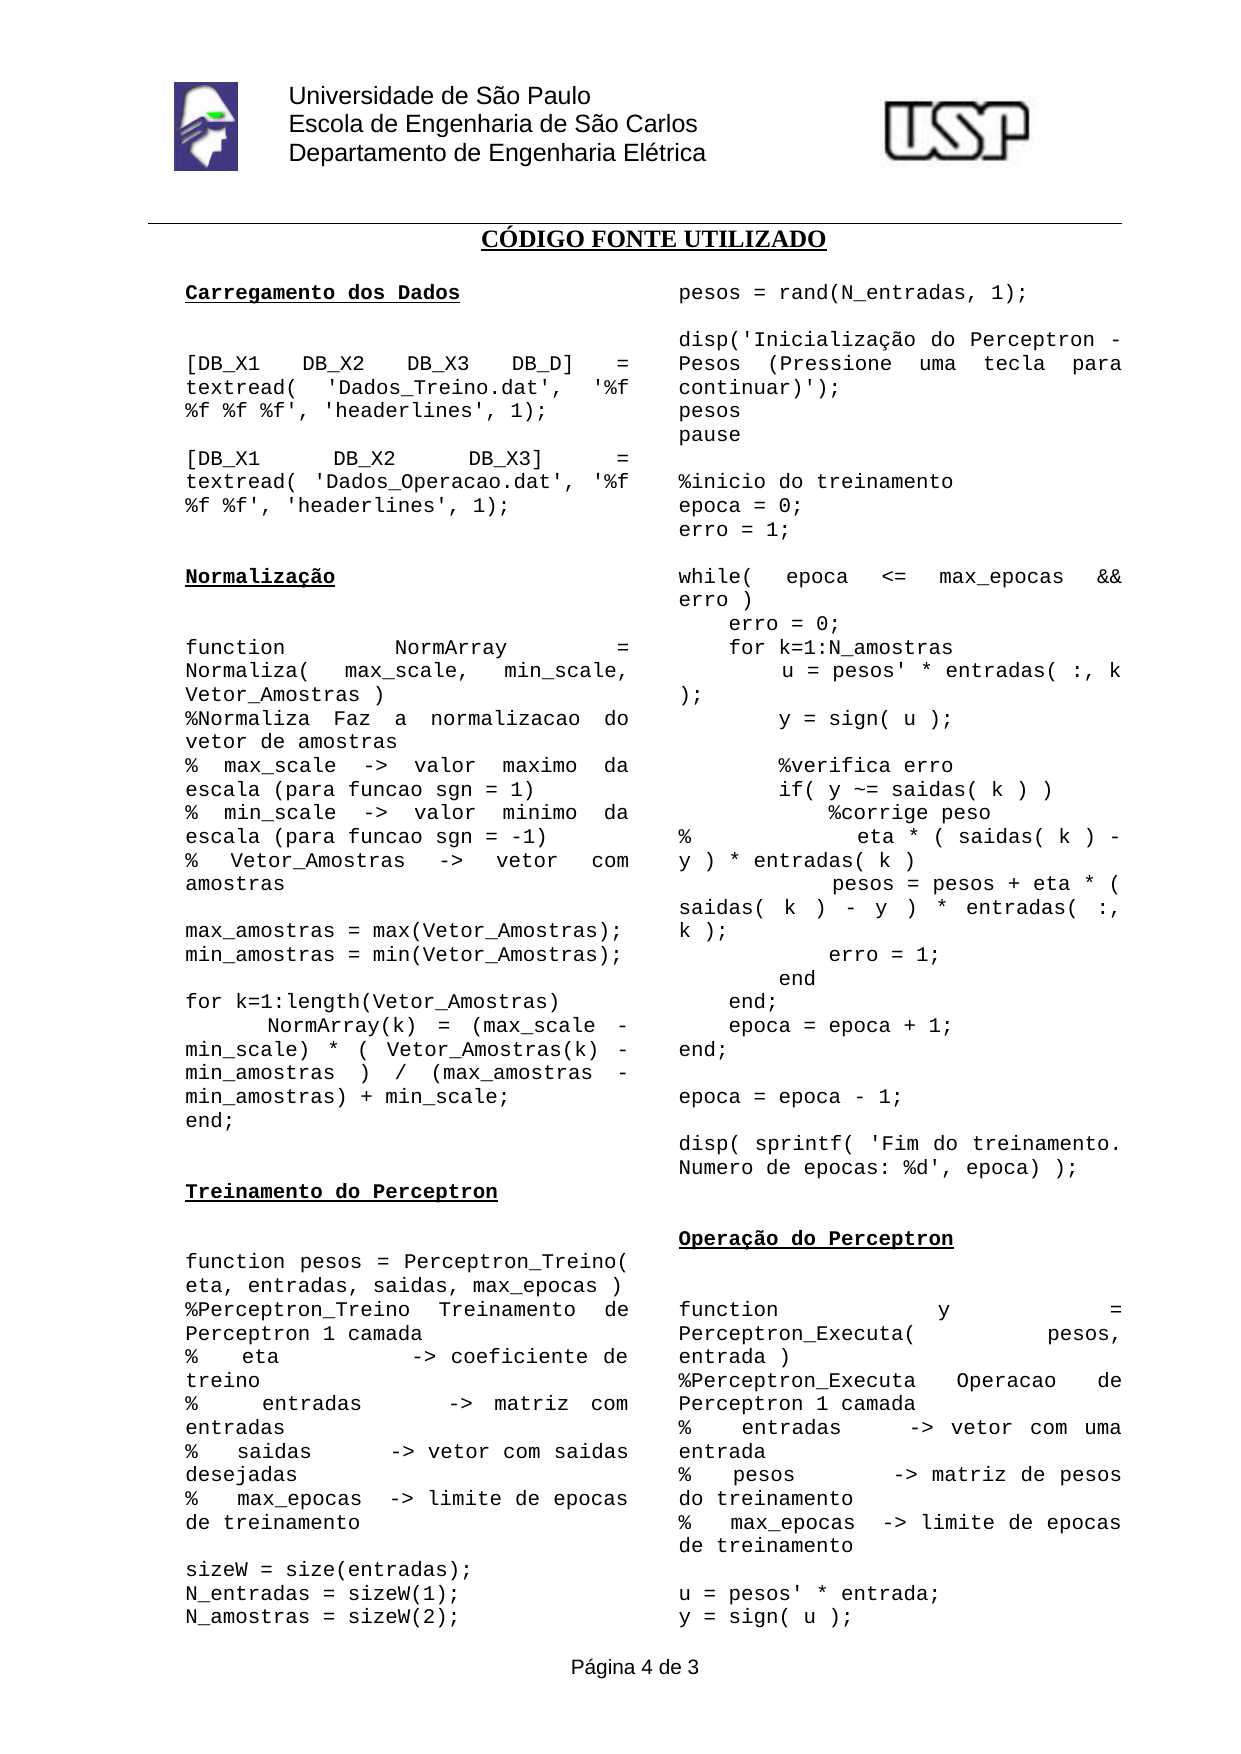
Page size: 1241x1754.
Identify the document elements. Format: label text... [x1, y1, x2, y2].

text while( epoca <= max_epocas && erro ) [678, 566, 1122, 613]
text epoca = 0; [678, 495, 1122, 518]
text function NormArray = Normaliza( max_scale, min_scale, Vetor_Amostras ) [185, 637, 629, 708]
text function pesos = Perceptron_Treino( eta, entradas, saidas, max_epocas ) [185, 1252, 629, 1299]
text if( y ~= saidas( k ) ) [678, 779, 1122, 802]
text % eta * ( saidas( k ) - y ) * entradas( k ) [678, 826, 1122, 873]
text Normalização [185, 566, 629, 589]
text % max_epocas -> limite de epocas de treinamento [185, 1488, 629, 1535]
text y = sign( u ); [678, 1606, 1122, 1630]
text % entradas -> matriz com entradas [185, 1393, 629, 1441]
text pesos [678, 400, 1122, 424]
text N_entradas = sizeW(1); [185, 1583, 629, 1606]
text [DB_X1 DB_X2 DB_X3 DB_D] = textread( 'Dados_Treino.dat', '%f %f %f %f', 'headerlines', 1); [185, 353, 629, 424]
text Treinamento do Perceptron [185, 1181, 629, 1204]
text y = sign( u ); [678, 708, 1122, 731]
text function y = Perceptron_Executa( pesos, entrada ) [678, 1299, 1122, 1370]
text epoca = epoca - 1; [678, 1086, 1122, 1110]
text Operação do Perceptron [678, 1228, 1122, 1252]
text end; [678, 1039, 1122, 1062]
text sizeW = size(entradas); [185, 1559, 629, 1583]
text %verifica erro [678, 755, 1122, 779]
text % max_scale -> valor maximo da escala (para funcao sgn = 1) [185, 755, 629, 802]
text max_amostras = max(Vetor_Amostras); [185, 921, 629, 944]
text %corrige peso [678, 802, 1122, 826]
text pesos = rand(N_entradas, 1); [678, 282, 1122, 306]
text for k=1:N_amostras [678, 637, 1122, 660]
text %inicio do treinamento [678, 471, 1122, 495]
text N_amostras = sizeW(2); [185, 1606, 629, 1630]
text % eta -> coeficiente de treino [185, 1346, 629, 1393]
text epoca = epoca + 1; [678, 1015, 1122, 1039]
text % Vetor_Amostras -> vetor com amostras [185, 849, 629, 897]
text u = pesos' * entradas( :, k ); [678, 660, 1122, 708]
text NormArray(k) = (max_scale - min_scale) * ( Vetor_Amostras(k) - min_amostras ) / (max_amostras - min_amostras) + min_scale; [185, 1015, 629, 1110]
text u = pesos' * entrada; [678, 1583, 1122, 1606]
text end [678, 968, 1122, 991]
text % saidas -> vetor com saidas desejadas [185, 1441, 629, 1488]
picture [863, 82, 1057, 186]
text erro = 1; [678, 944, 1122, 968]
text disp( sprintf( 'Fim do treinamento. Numero de epocas: %d', epoca) ); [678, 1133, 1122, 1181]
text % entradas -> vetor com uma entrada [678, 1417, 1122, 1464]
text disp('Inicialização do Perceptron - Pesos (Pressione uma tecla para continuar)'); [678, 329, 1122, 400]
text CÓDIGO FONTE UTILIZADO [185, 224, 1122, 253]
text % pesos -> matriz de pesos do treinamento [678, 1464, 1122, 1512]
text % min_scale -> valor minimo da escala (para funcao sgn = -1) [185, 802, 629, 849]
text for k=1:length(Vetor_Amostras) [185, 991, 629, 1015]
text [DB_X1 DB_X2 DB_X3] = textread( 'Dados_Operacao.dat', '%f %f %f', 'headerlines', 1); [185, 448, 629, 518]
text pause [678, 424, 1122, 448]
text pesos = pesos + eta * ( saidas( k ) - y ) * entradas( :, k ); [678, 873, 1122, 944]
text Carregamento dos Dados [185, 282, 629, 306]
text %Perceptron_Executa Operacao de Perceptron 1 camada [678, 1370, 1122, 1417]
text min_amostras = min(Vetor_Amostras); [185, 944, 629, 968]
text erro = 1; [678, 518, 1122, 542]
picture [173, 82, 238, 171]
text erro = 0; [678, 613, 1122, 637]
text %Perceptron_Treino Treinamento de Perceptron 1 camada [185, 1299, 629, 1346]
text end; [678, 991, 1122, 1015]
text % max_epocas -> limite de epocas de treinamento [678, 1512, 1122, 1559]
text end; [185, 1110, 629, 1133]
text %Normaliza Faz a normalizacao do vetor de amostras [185, 708, 629, 755]
